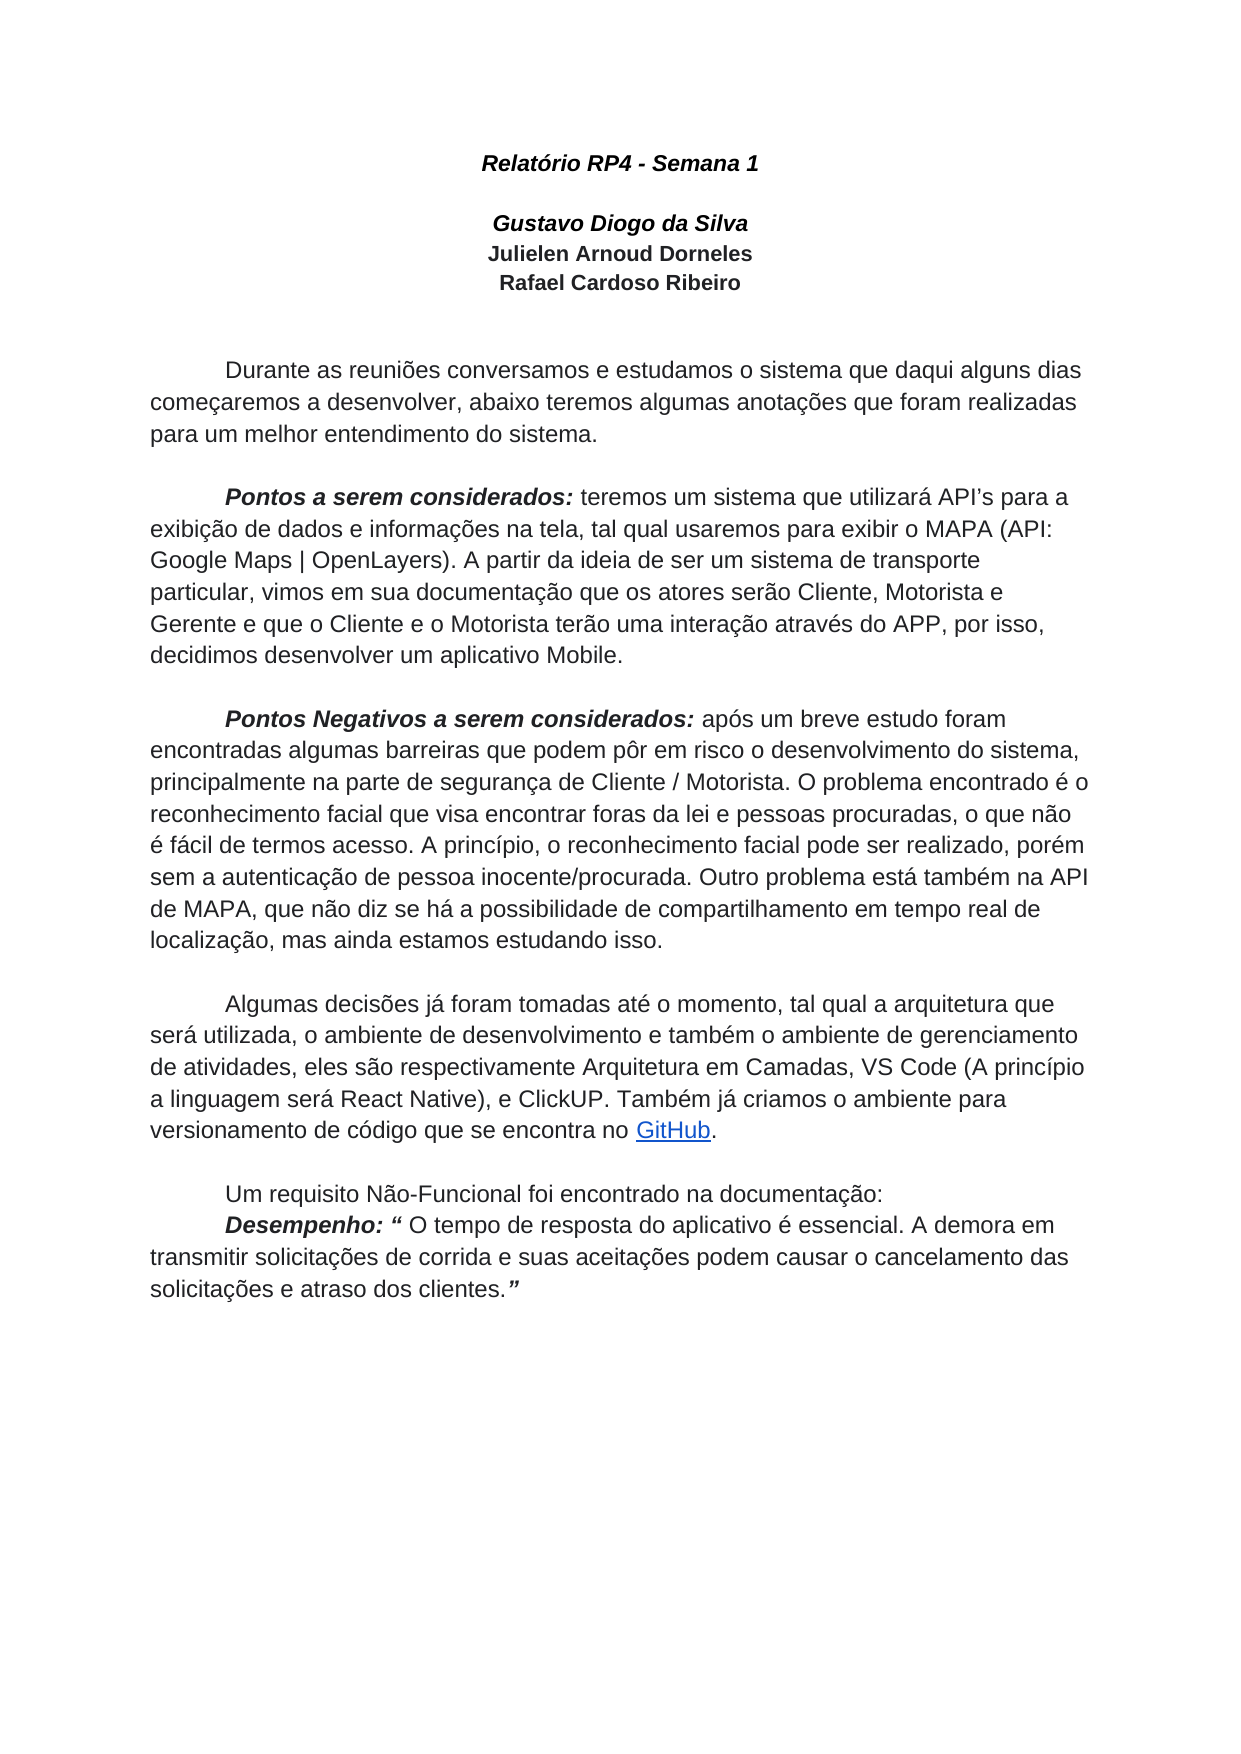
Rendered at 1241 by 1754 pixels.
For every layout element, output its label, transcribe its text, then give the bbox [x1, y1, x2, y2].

text Rafael Cardoso Ribeiro [150, 269, 1090, 295]
text Um requisito Não-Funcional foi encontrado na documentação: [150, 1180, 1090, 1207]
text Pontos Negativos a serem considerados: após um breve estudo foram encontradas algumas barreiras que podem pôr em risco o desenvolvimento do sistema, principalmente na parte de segurança de Cliente / Motorista. O problema encontrado é o reconhecimento facial que visa encontrar foras da lei e pessoas procuradas, o que não é fácil de termos acesso. A princípio, o reconhecimento facial pode ser realizado, porém sem a autenticação de pessoa inocente/procurada. Outro problema está também na API de MAPA, que não diz se há a possibilidade de compartilhamento em tempo real de localização, mas ainda estamos estudando isso. [150, 705, 1090, 954]
text Pontos a serem considerados: teremos um sistema que utilizará API’s para a exibição de dados e informações na tela, tal qual usaremos para exibir o MAPA (API: Google Maps | OpenLayers). A partir da ideia de ser um sistema de transporte particular, vimos em sua documentação que os atores serão Cliente, Motorista e Gerente e que o Cliente e o Motorista terão uma interação através do APP, por isso, decidimos desenvolver um aplicativo Mobile. [150, 483, 1090, 669]
text Relatório RP4 - Semana 1 [150, 150, 1090, 176]
text Gustavo Diogo da Silva [150, 210, 1090, 237]
text Julielen Arnoud Dorneles [150, 241, 1090, 266]
text Durante as reuniões conversamos e estudamos o sistema que daqui alguns dias começaremos a desenvolver, abaixo teremos algumas anotações que foram realizadas para um melhor entendimento do sistema. [150, 356, 1090, 447]
text Desempenho: “ O tempo de resposta do aplicativo é essencial. A demora em transmitir solicitações de corrida e suas aceitações podem causar o cancelamento das solicitações e atraso dos clientes.” [150, 1211, 1090, 1302]
text Algumas decisões já foram tomadas até o momento, tal qual a arquitetura que será utilizada, o ambiente de desenvolvimento e também o ambiente de gerenciamento de atividades, eles são respectivamente Arquitetura em Camadas, VS Code (A princípio a linguagem será React Native), e ClickUP. Também já criamos o ambiente para versionamento de código que se encontra no GitHub. [150, 990, 1090, 1144]
